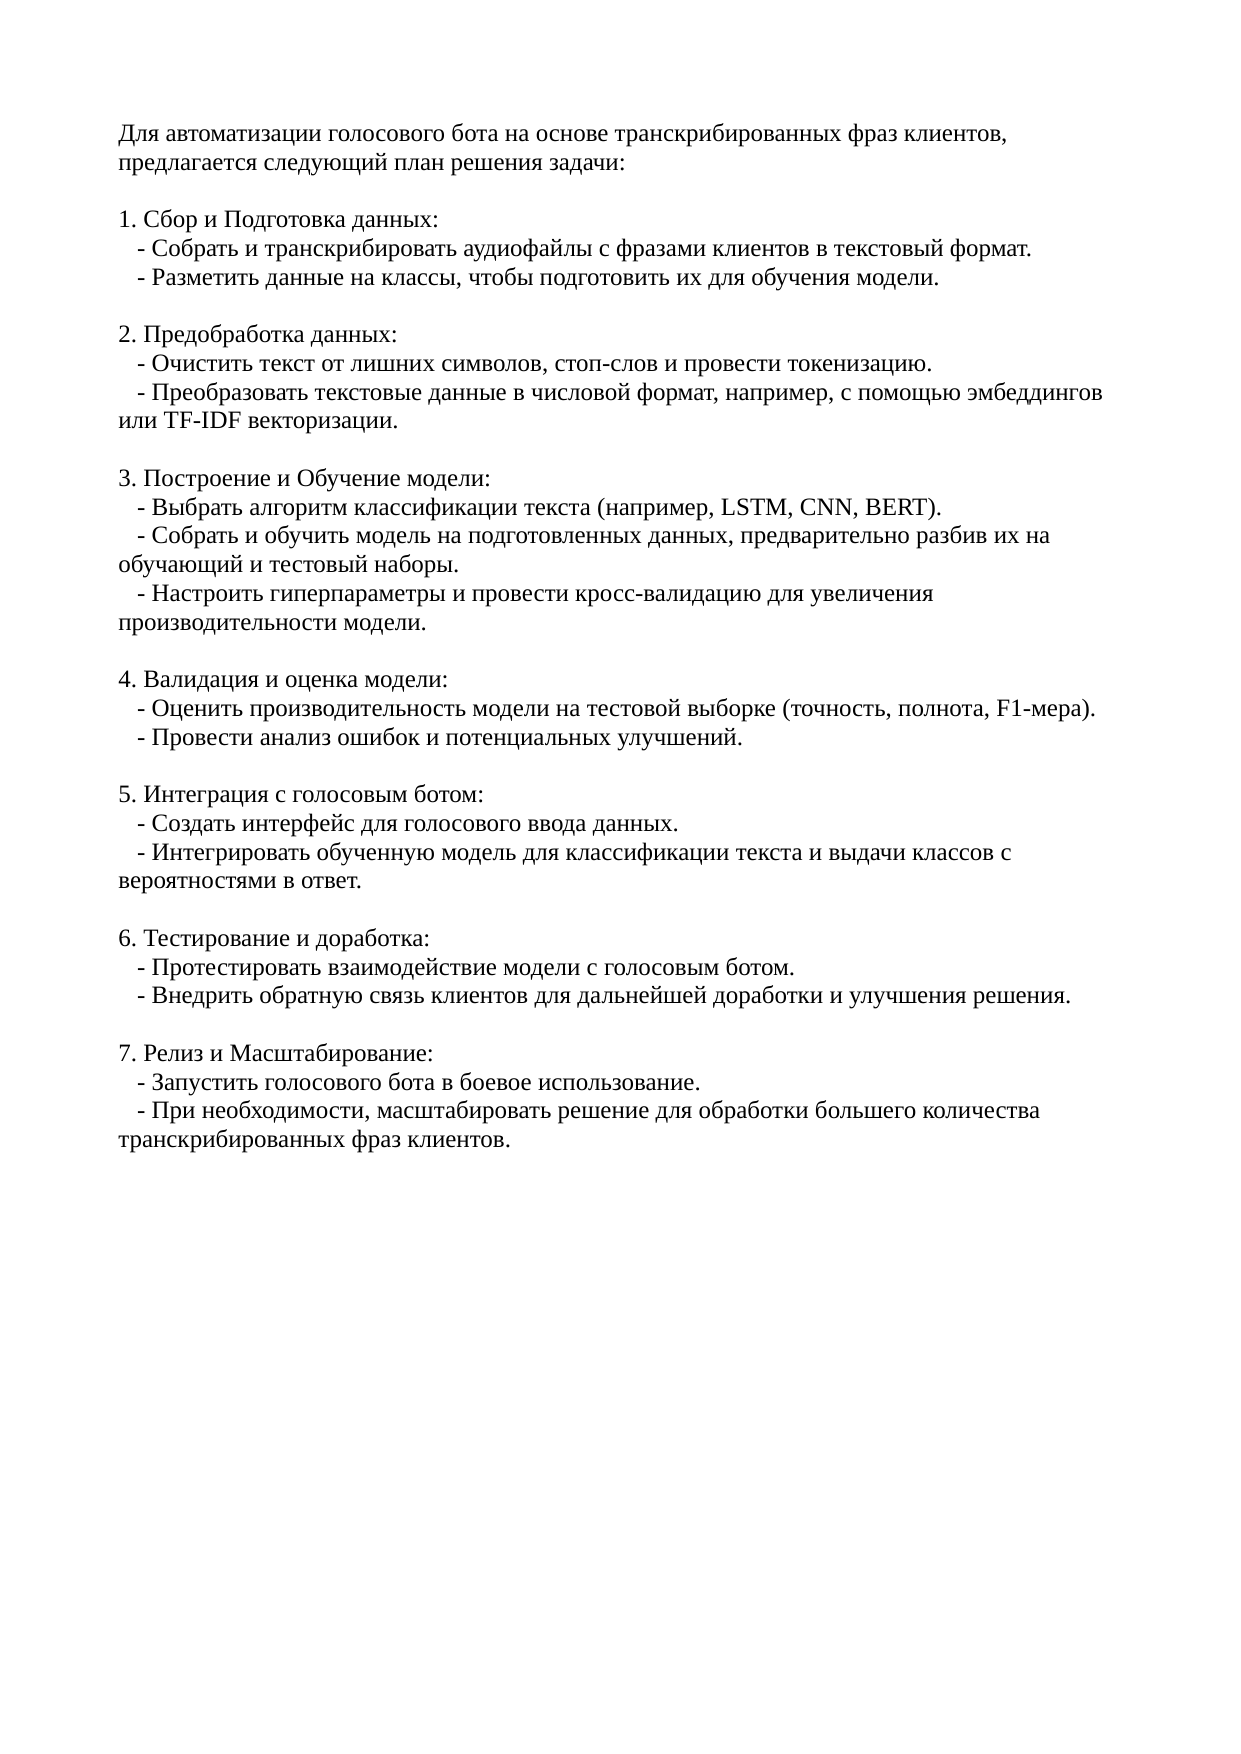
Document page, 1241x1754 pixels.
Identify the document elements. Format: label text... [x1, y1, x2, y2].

text 6. Тестирование и доработка: [118, 923, 1122, 952]
text - Протестировать взаимодействие модели с голосовым ботом. [118, 952, 1122, 981]
text - При необходимости, масштабировать решение для обработки большего количества транскрибированных фраз клиентов. [118, 1096, 1122, 1153]
text - Настроить гиперпараметры и провести кросс-валидацию для увеличения производительности модели. [118, 578, 1122, 636]
text - Оценить производительность модели на тестовой выборке (точность, полнота, F1-мера). [118, 693, 1122, 722]
text - Внедрить обратную связь клиентов для дальнейшей доработки и улучшения решения. [118, 981, 1122, 1009]
text 3. Построение и Обучение модели: [118, 463, 1122, 492]
text - Запустить голосового бота в боевое использование. [118, 1067, 1122, 1096]
text 4. Валидация и оценка модели: [118, 664, 1122, 693]
text 1. Сбор и Подготовка данных: [118, 204, 1122, 233]
text 7. Релиз и Масштабирование: [118, 1038, 1122, 1067]
text - Разметить данные на классы, чтобы подготовить их для обучения модели. [118, 262, 1122, 291]
text Для автоматизации голосового бота на основе транскрибированных фраз клиентов, предлагается следующий план решения задачи: [118, 118, 1122, 176]
text 5. Интеграция с голосовым ботом: [118, 779, 1122, 808]
text - Собрать и транскрибировать аудиофайлы с фразами клиентов в текстовый формат. [118, 233, 1122, 262]
text - Интегрировать обученную модель для классификации текста и выдачи классов с вероятностями в ответ. [118, 837, 1122, 894]
text - Собрать и обучить модель на подготовленных данных, предварительно разбив их на обучающий и тестовый наборы. [118, 521, 1122, 578]
text - Провести анализ ошибок и потенциальных улучшений. [118, 722, 1122, 751]
text - Преобразовать текстовые данные в числовой формат, например, с помощью эмбеддингов или TF-IDF векторизации. [118, 377, 1122, 434]
text - Создать интерфейс для голосового ввода данных. [118, 808, 1122, 837]
text 2. Предобработка данных: [118, 319, 1122, 348]
text - Очистить текст от лишних символов, стоп-слов и провести токенизацию. [118, 348, 1122, 377]
text - Выбрать алгоритм классификации текста (например, LSTM, CNN, BERT). [118, 492, 1122, 521]
